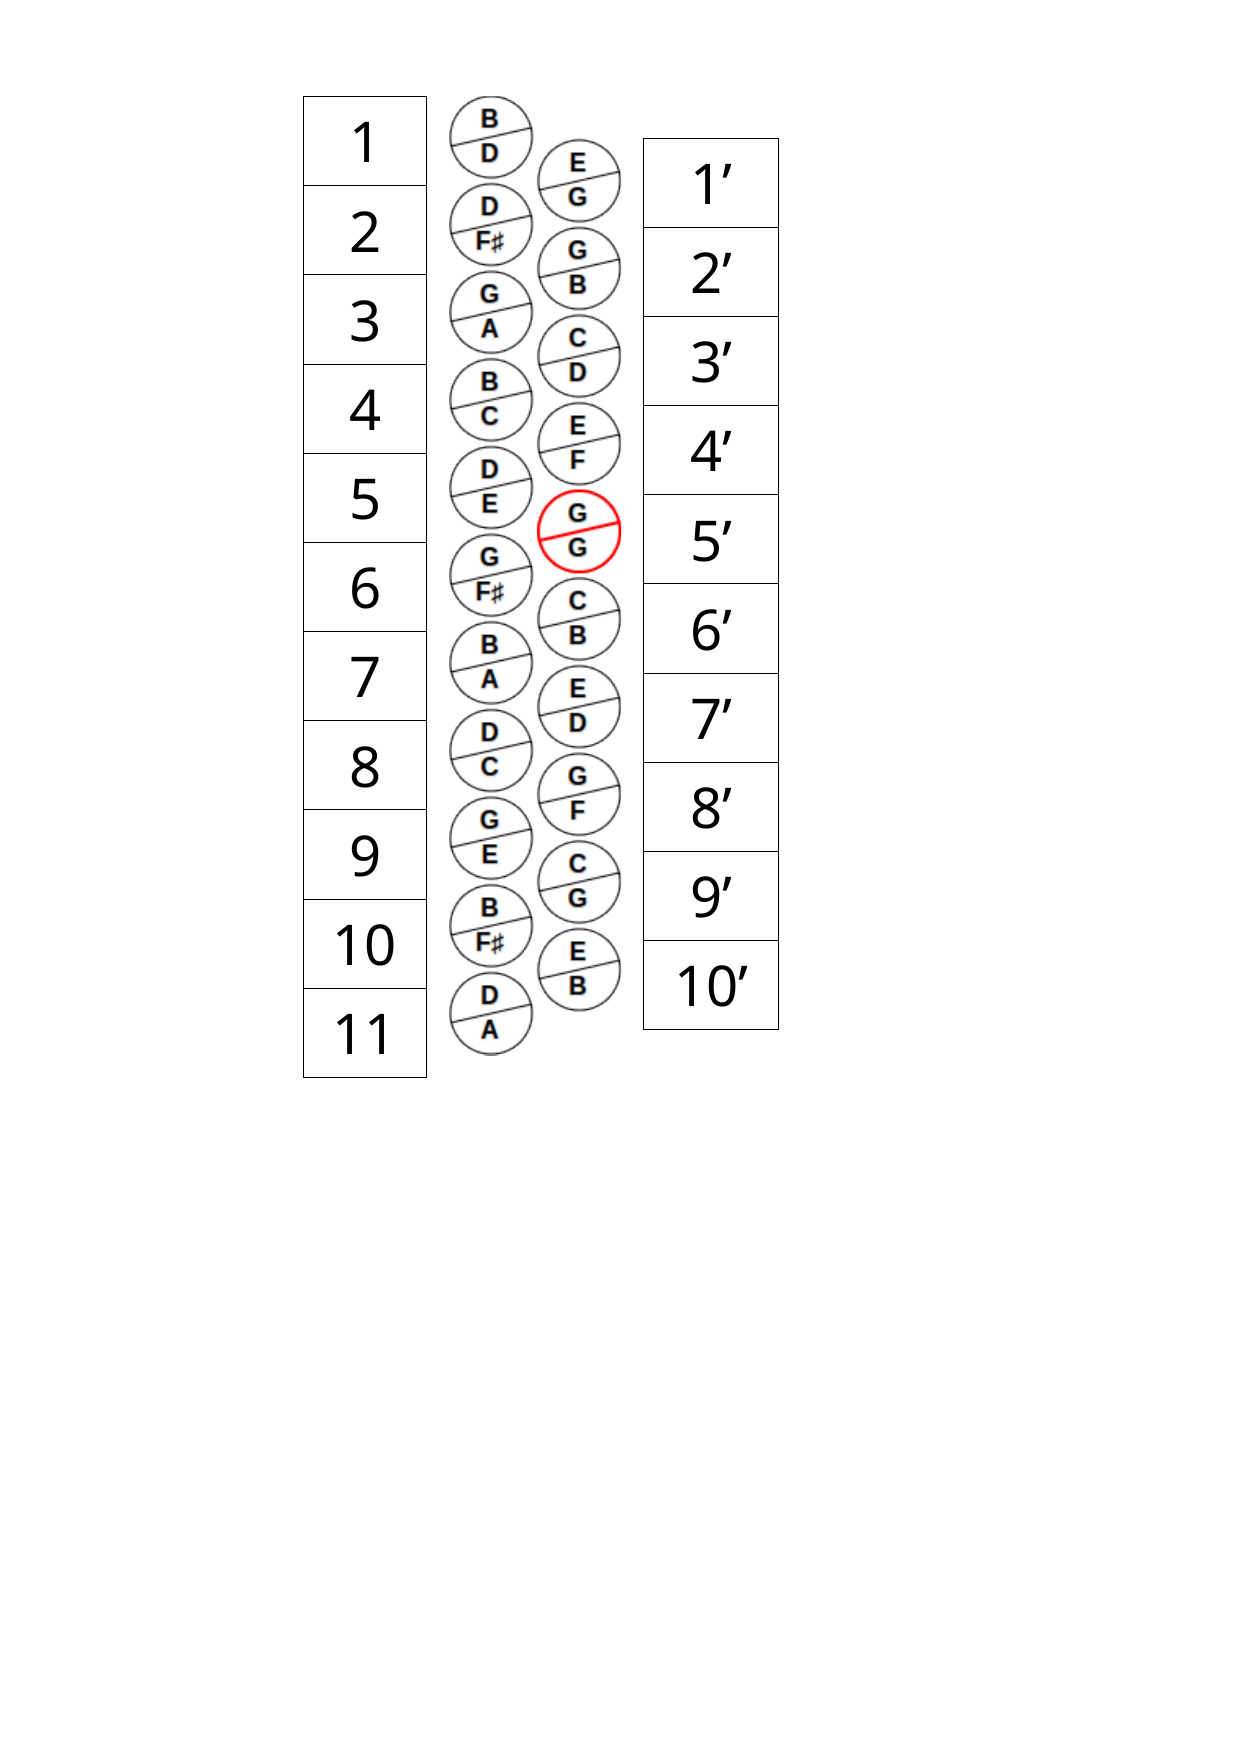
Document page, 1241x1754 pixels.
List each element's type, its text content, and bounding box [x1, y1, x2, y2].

table_cell 4 [304, 365, 426, 453]
table_cell 5’ [644, 495, 778, 583]
table_cell 3’ [644, 317, 778, 405]
table_header [244, 90, 433, 1092]
table_cell 5 [304, 454, 426, 542]
table_cell 9 [304, 810, 426, 898]
table_cell 10’ [644, 941, 778, 1029]
table_cell 7 [304, 632, 426, 720]
table_header 1 [304, 97, 426, 185]
table_cell 10 [304, 900, 426, 988]
picture [449, 96, 622, 1056]
table_cell 11 [304, 989, 426, 1077]
table_cell 2’ [644, 228, 778, 316]
table_header [433, 90, 637, 1092]
table_cell 9’ [644, 852, 778, 940]
table_cell 4’ [644, 406, 778, 494]
table_header [638, 90, 1001, 1092]
table_header 1’ [644, 139, 778, 227]
table_cell 7’ [644, 674, 778, 762]
table_cell 3 [304, 275, 426, 363]
table_cell 8’ [644, 763, 778, 851]
table_cell 6 [304, 543, 426, 631]
table_cell 6’ [644, 584, 778, 672]
table_cell 8 [304, 721, 426, 809]
table_cell 2 [304, 186, 426, 274]
